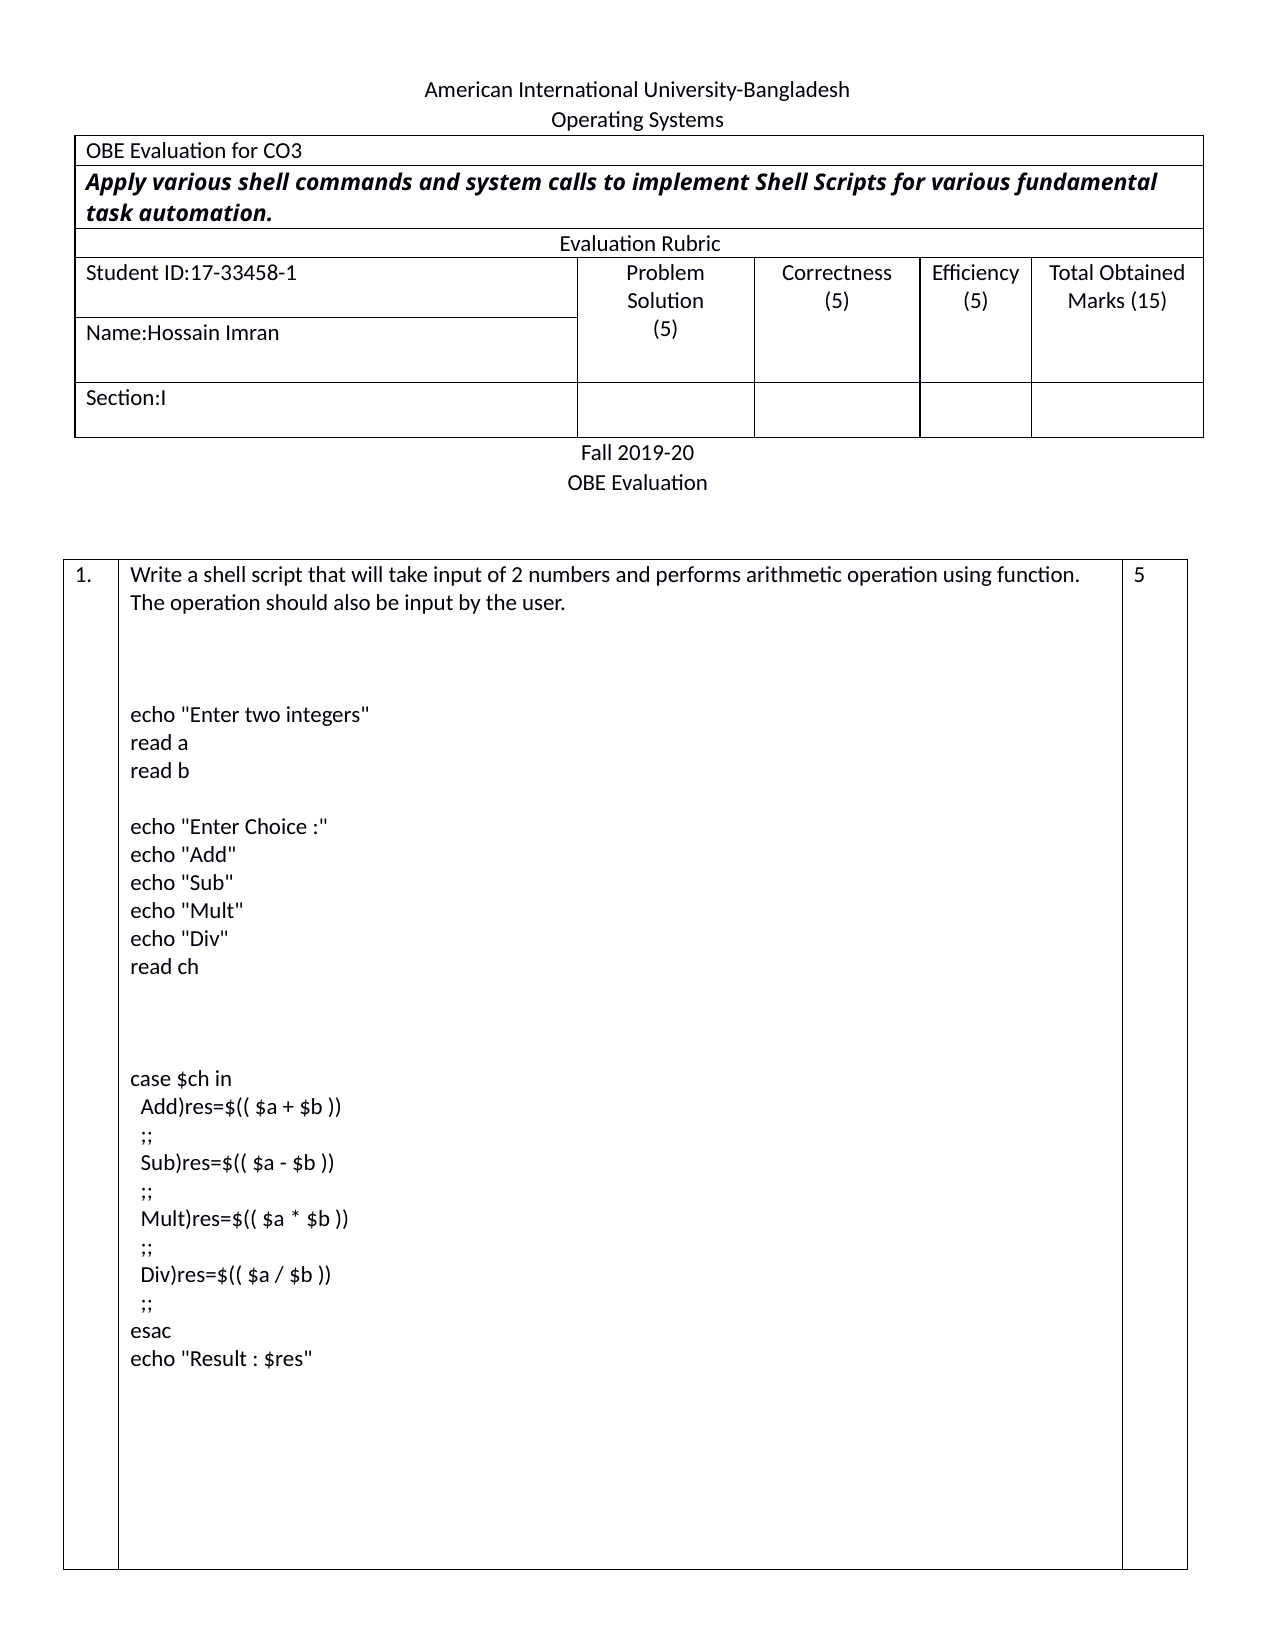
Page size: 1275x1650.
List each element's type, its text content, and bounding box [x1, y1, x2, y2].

table_cell Total Obtained Marks (15) [1032, 258, 1203, 382]
table_cell Efficiency (5) [921, 258, 1031, 382]
text Operating Systems [75, 105, 1200, 133]
table_header Write a shell script that will take input of 2 numbers and performs arithmetic operation using function. The operation should also be input by the user. echo "Enter two integers" read a read b echo "Enter Choice :" echo "Add" echo "Sub" echo "Mult" echo "Div" read ch case $ch in Add)res=$(( $a + $b )) ;; Sub)res=$(( $a - $b )) ;; Mult)res=$(( $a * $b )) ;; Div)res=$(( $a / $b )) ;; esac echo "Result : $res" [119, 560, 1122, 1568]
table_cell [1032, 383, 1203, 437]
text American International University-Bangladesh [75, 75, 1200, 103]
table_cell Name:Hossain Imran [76, 318, 577, 382]
table_cell [578, 383, 754, 437]
table_header 1. [64, 560, 118, 1568]
table_cell Evaluation Rubric [76, 229, 1203, 257]
table_cell Apply various shell commands and system calls to implement Shell Scripts for various fundamental task automation. [76, 166, 1203, 228]
table_cell [921, 383, 1031, 437]
text Fall 2019-20 [75, 438, 1200, 466]
table_header 5 [1123, 560, 1187, 1568]
table_cell Problem Solution (5) [578, 258, 754, 382]
table_header OBE Evaluation for CO3 [76, 136, 1203, 164]
table_cell Student ID:17-33458-1 [76, 258, 577, 317]
table_cell [755, 383, 919, 437]
text OBE Evaluation [75, 468, 1200, 496]
table_cell Section:I [76, 383, 577, 437]
table_cell Correctness (5) [755, 258, 919, 382]
